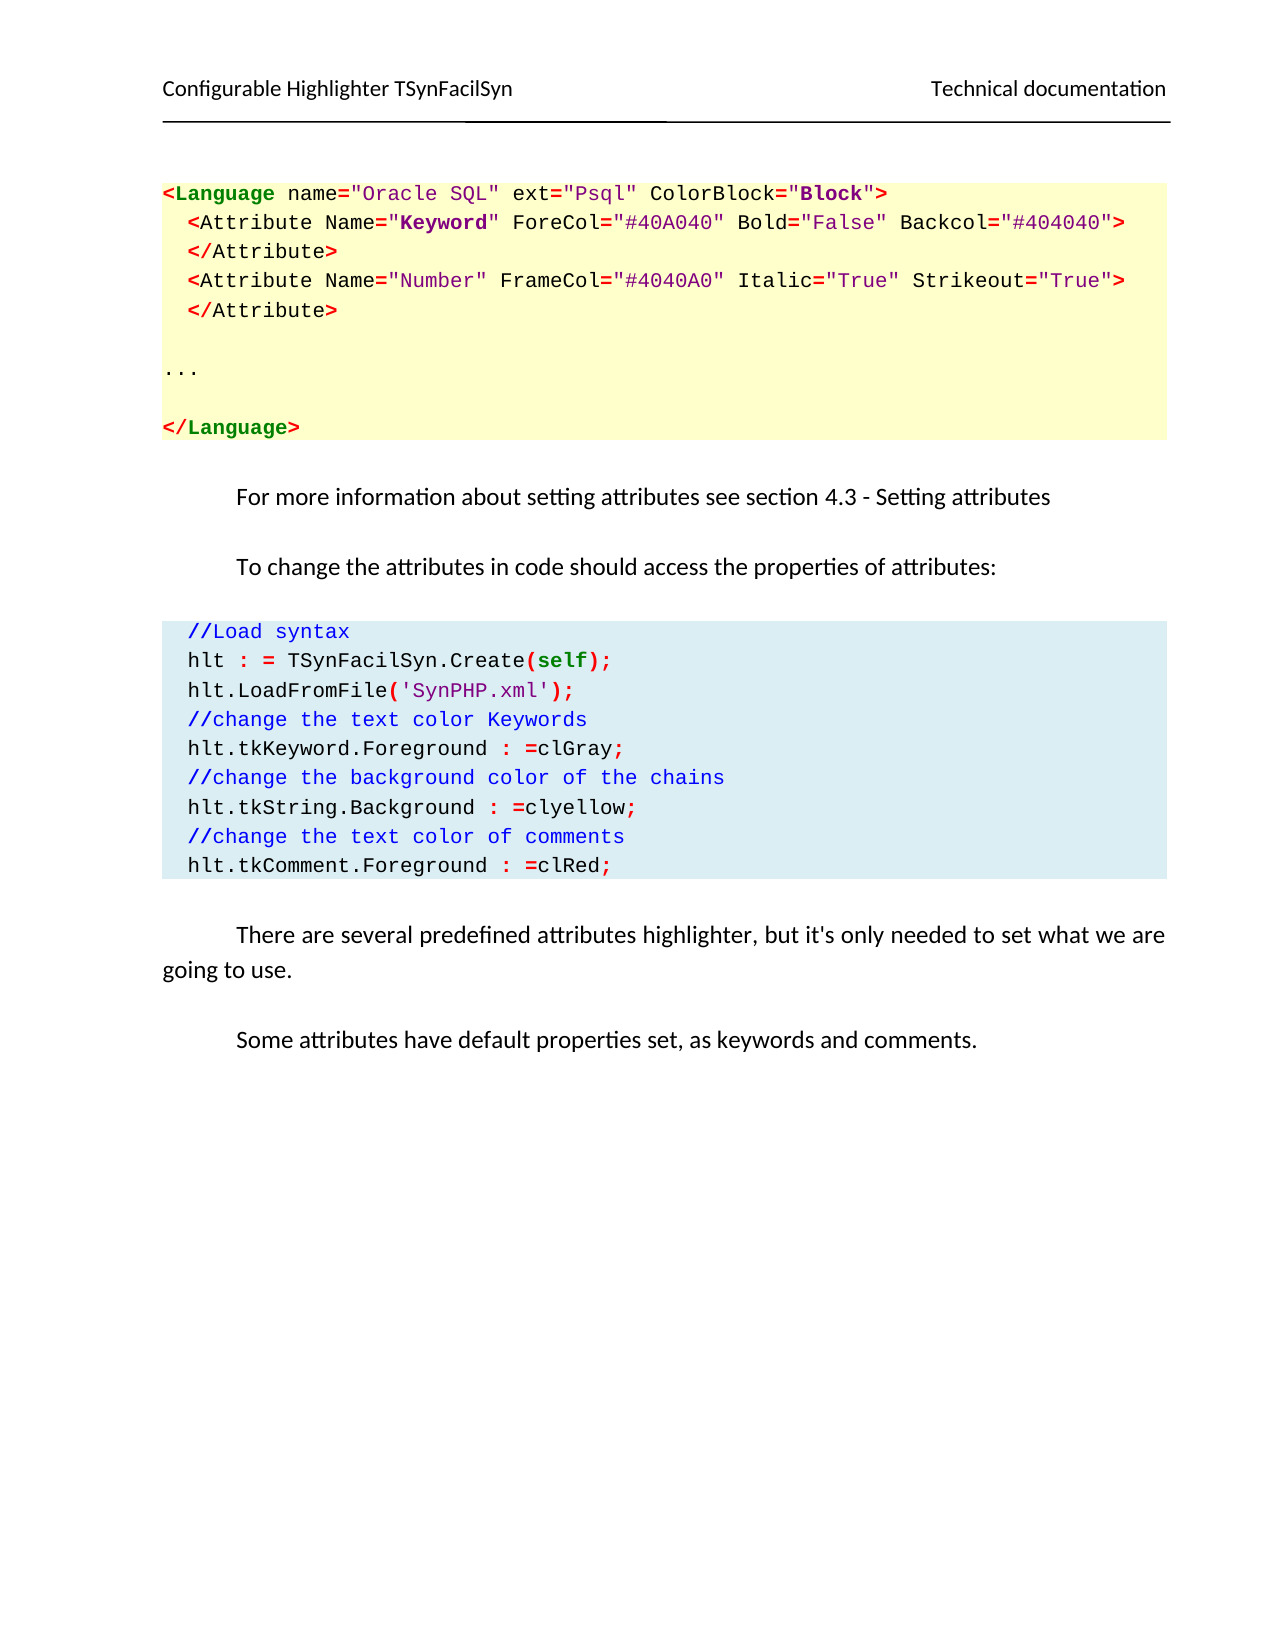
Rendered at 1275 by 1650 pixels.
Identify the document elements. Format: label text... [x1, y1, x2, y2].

text hlt.LoadFromFile('SynPHP.xml'); [162, 679, 1167, 703]
text For more information about setting attributes see section 4.3 - Setting attributes [162, 481, 1167, 512]
text hlt : = TSynFacilSyn.Create(self); [162, 650, 1167, 674]
text Some attributes have default properties set, as keywords and comments. [162, 1024, 1167, 1055]
text </Attribute> [162, 300, 1167, 323]
text </Language> [162, 417, 1167, 440]
text To change the attributes in code should access the properties of attributes: [162, 551, 1167, 582]
text There are several predefined attributes highlighter, but it's only needed to set what we are going to use. [162, 919, 1167, 985]
text <Attribute Name="Keyword" ForeCol="#40A040" Bold="False" Backcol="#404040"> [162, 212, 1167, 236]
text ... [162, 358, 1167, 382]
text hlt.tkComment.Foreground : =clRed; [162, 855, 1167, 879]
text //change the background color of the chains [162, 767, 1167, 791]
text //change the text color Keywords [162, 709, 1167, 732]
text <Language name="Oracle SQL" ext="Psql" ColorBlock="Block"> [162, 183, 1167, 206]
text //Load syntax [162, 621, 1167, 645]
text <Attribute Name="Number" FrameCol="#4040A0" Italic="True" Strikeout="True"> [162, 270, 1167, 294]
text hlt.tkKeyword.Foreground : =clGray; [162, 738, 1167, 762]
text hlt.tkString.Background : =clyellow; [162, 797, 1167, 820]
text //change the text color of comments [162, 826, 1167, 849]
text </Attribute> [162, 241, 1167, 265]
